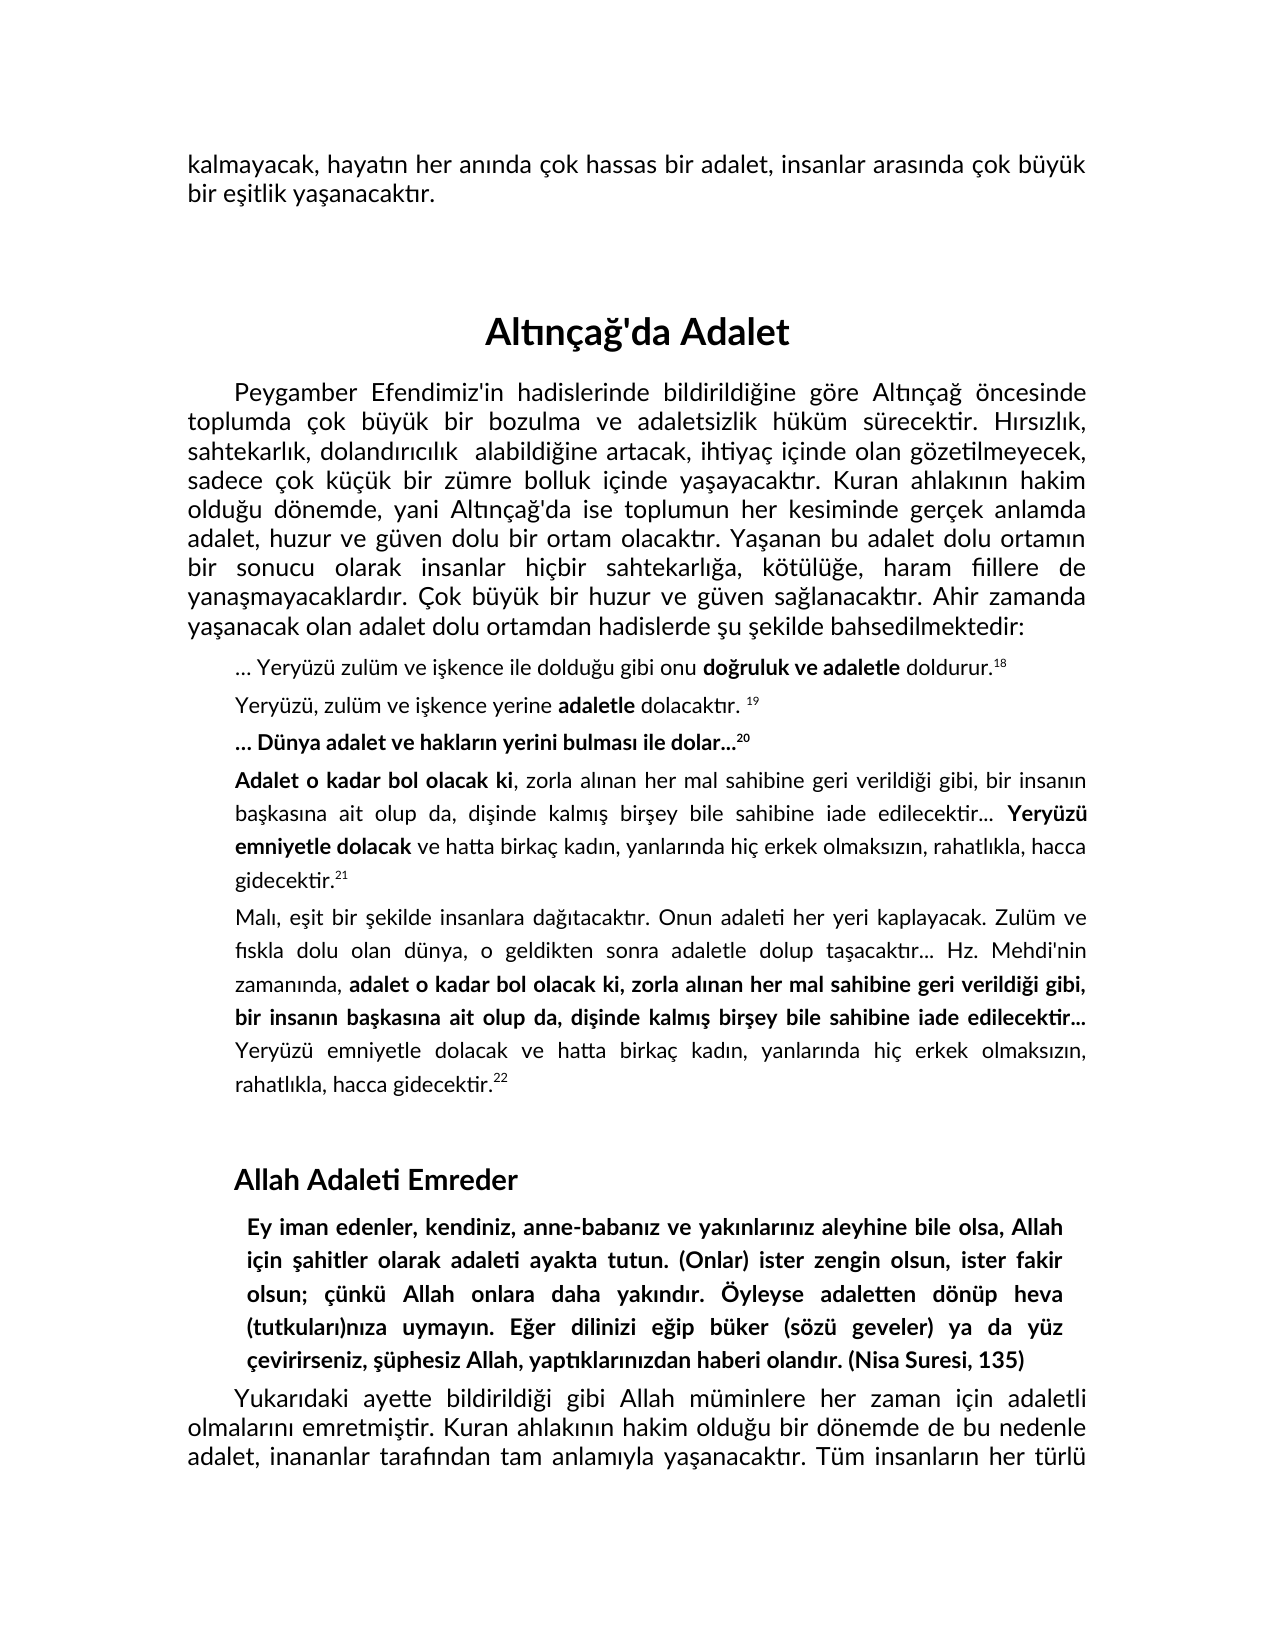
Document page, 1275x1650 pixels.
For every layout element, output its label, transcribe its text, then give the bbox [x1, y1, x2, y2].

text Yeryüzü, zulüm ve işkence yerine adaletle dolacaktır. 19 [235, 687, 1087, 720]
subtitle Allah Adaleti Emreder [187, 1161, 1087, 1196]
text Malı, eşit bir şekilde insanlara dağıtacaktır. Onun adaleti her yeri kaplayacak. Zulüm ve fıskla dolu olan dünya, o geldikten sonra adaletle dolup taşacaktır... Hz. Mehdi'nin zamanında, adalet o kadar bol olacak ki, zorla alınan her mal sahibine geri verildiği gibi, bir insanın başkasına ait olup da, dişinde kalmış birşey bile sahibine iade edilecektir... Yeryüzü emniyetle dolacak ve hatta birkaç kadın, yanlarında hiç erkek olmaksızın, rahatlıkla, hacca gidecektir.22 [235, 899, 1087, 1099]
text Ey iman edenler, kendiniz, anne-babanız ve yakınlarınız aleyhine bile olsa, Allah için şahitler olarak adaleti ayakta tutun. (Onlar) ister zengin olsun, ister fakir olsun; çünkü Allah onlara daha yakındır. Öyleyse adaletten dönüp heva (tutkuları)nıza uymayın. Eğer dilinizi eğip büker (sözü geveler) ya da yüz çevirirseniz, şüphesiz Allah, yaptıklarınızdan haberi olandır. (Nisa Suresi, 135) [247, 1209, 1064, 1375]
text Adalet o kadar bol olacak ki, zorla alınan her mal sahibine geri verildiği gibi, bir insanın başkasına ait olup da, dişinde kalmış birşey bile sahibine iade edilecektir... Yeryüzü emniyetle dolacak ve hatta birkaç kadın, yanlarında hiç erkek olmaksızın, rahatlıkla, hacca gidecektir.21 [235, 761, 1087, 895]
text … Dünya adalet ve hakların yerini bulması ile dolar...20 [235, 724, 1087, 757]
text Peygamber Efendimiz'in hadislerinde bildirildiğine göre Altınçağ öncesinde toplumda çok büyük bir bozulma ve adaletsizlik hüküm sürecektir. Hırsızlık, sahtekarlık, dolandırıcılık alabildiğine artacak, ihtiyaç içinde olan gözetilmeyecek, sadece çok küçük bir zümre bolluk içinde yaşayacaktır. Kuran ahlakının hakim olduğu dönemde, yani Altınçağ'da ise toplumun her kesiminde gerçek anlamda adalet, huzur ve güven dolu bir ortam olacaktır. Yaşanan bu adalet dolu ortamın bir sonucu olarak insanlar hiçbir sahtekarlığa, kötülüğe, haram fiillere de yanaşmayacaklardır. Çok büyük bir huzur ve güven sağlanacaktır. Ahir zamanda yaşanacak olan adalet dolu ortamdan hadislerde şu şekilde bahsedilmektedir: [187, 378, 1087, 641]
subtitle Altınçağ'da Adalet [187, 308, 1087, 353]
text kalmayacak, hayatın her anında çok hassas bir adalet, insanlar arasında çok büyük bir eşitlik yaşanacaktır. [187, 150, 1087, 208]
text … Yeryüzü zulüm ve işkence ile dolduğu gibi onu doğruluk ve adaletle doldurur.18 [235, 649, 1087, 682]
text Yukarıdaki ayette bildirildiği gibi Allah müminlere her zaman için adaletli olmalarını emretmiştir. Kuran ahlakının hakim olduğu bir dönemde de bu nedenle adalet, inananlar tarafından tam anlamıyla yaşanacaktır. Tüm insanların her türlü [187, 1384, 1087, 1471]
